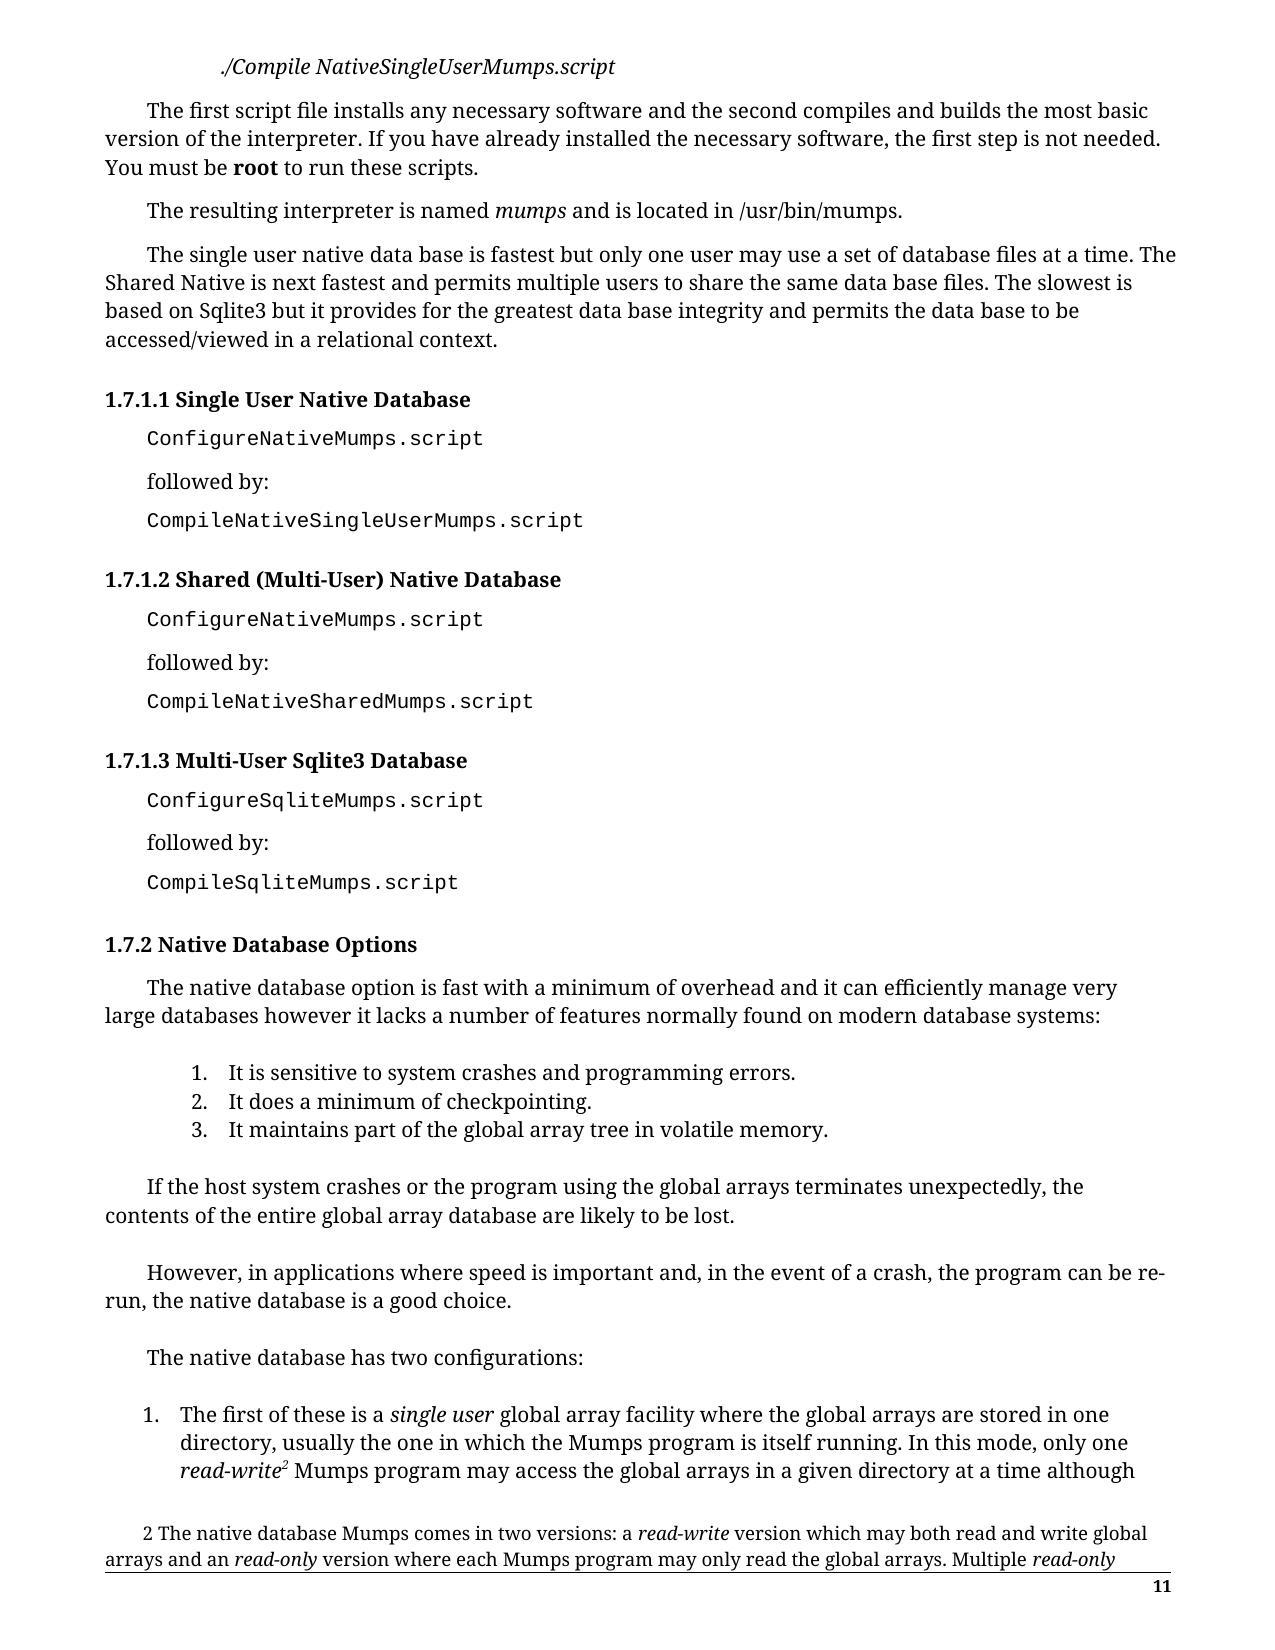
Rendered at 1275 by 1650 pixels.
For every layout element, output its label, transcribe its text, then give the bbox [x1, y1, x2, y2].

text ConfigureNativeMumps.script [105, 428, 1186, 452]
text The native database option is fast with a minimum of overhead and it can efficiently manage very large databases however it lacks a number of features normally found on modern database systems: [105, 973, 1171, 1030]
text The first script file installs any necessary software and the second compiles and builds the most basic version of the interpreter. If you have already installed the necessary software, the first step is not needed. You must be root to run these scripts. [105, 96, 1186, 181]
text The resulting interpreter is named mumps and is located in /usr/bin/mumps. [105, 196, 1186, 225]
text The native database has two configurations: [105, 1343, 1171, 1371]
text CompileNativeSingleUserMumps.script [105, 510, 1186, 534]
text If the host system crashes or the program using the global arrays terminates unexpectedly, the contents of the entire global array database are likely to be lost. [105, 1172, 1171, 1229]
list The native database Mumps comes in two versions: a read-write version which may both read and write global arrays and an read-only version where each Mumps program may only read the global arrays. Multiple read-only [105, 1521, 1171, 1572]
subtitle Single User Native Database [105, 385, 1186, 413]
subtitle Shared (Multi-User) Native Database [105, 566, 1186, 594]
text followed by: [105, 467, 1186, 495]
subtitle Native Database Options [105, 930, 1186, 958]
text CompileNativeSharedMumps.script [105, 691, 1186, 715]
text CompileSqliteMumps.script [105, 872, 1186, 895]
text followed by: [105, 648, 1186, 676]
list The first of these is a single user global array facility where the global arrays are stored in one directory, usually the one in which the Mumps program is itself running. In this mode, only one read-write Mumps program may access the global arrays in a given directory at a time although [142, 1400, 1186, 1485]
subtitle Multi-User Sqlite3 Database [105, 746, 1186, 774]
list It does a minimum of checkpointing. [191, 1087, 1186, 1115]
text However, in applications where speed is important and, in the event of a crash, the program can be re-run, the native database is a good choice. [105, 1258, 1171, 1314]
list It is sensitive to system crashes and programming errors. [191, 1058, 1186, 1087]
text The single user native data base is fastest but only one user may use a set of database files at a time. The Shared Native is next fastest and permits multiple users to share the same data base files. The slowest is based on Sqlite3 but it provides for the greatest data base integrity and permits the data base to be accessed/viewed in a relational context. [105, 240, 1186, 353]
text ./Compile NativeSingleUserMumps.script [179, 52, 1186, 81]
list It maintains part of the global array tree in volatile memory. [191, 1115, 1186, 1144]
text followed by: [105, 828, 1186, 857]
text ConfigureSqliteMumps.script [105, 789, 1186, 813]
text ConfigureNativeMumps.script [105, 609, 1186, 633]
